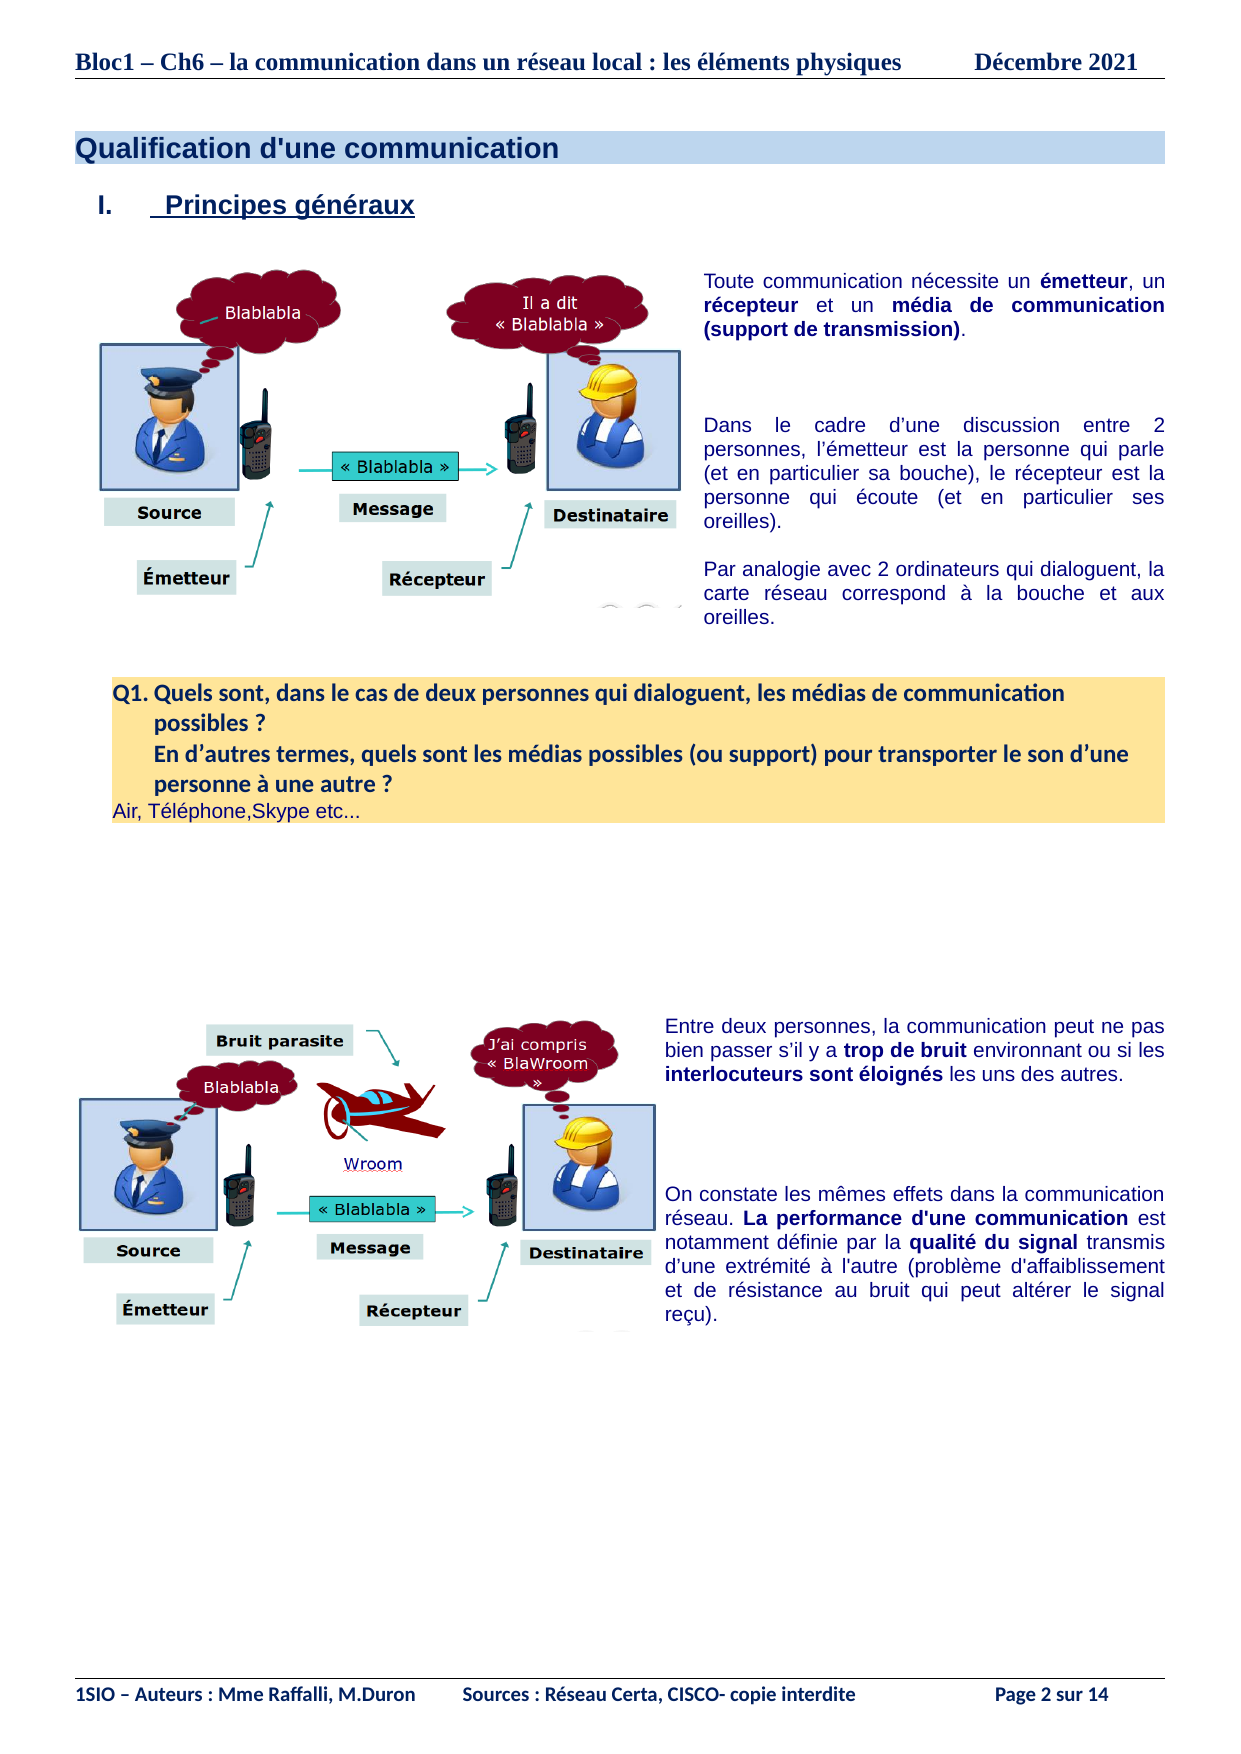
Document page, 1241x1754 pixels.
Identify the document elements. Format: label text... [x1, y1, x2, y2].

text Toute communication nécessite un émetteur, un récepteur et un média de communication (support de transmission). [686, 269, 1165, 341]
picture [95, 262, 686, 608]
text Dans le cadre d’une discussion entre 2 personnes, l’émetteur est la personne qui parle (et en particulier sa bouche), le récepteur est la personne qui écoute (et en particulier ses oreilles). [686, 413, 1165, 533]
text Par analogie avec 2 ordinateurs qui dialoguent, la carte réseau correspond à la bouche et aux oreilles. [75, 557, 1165, 629]
text On constate les mêmes effets dans la communication réseau. La performance d'une communication est notamment définie par la qualité du signal transmis d’une extrémité à l'autre (problème d'affaiblissement et de résistance au bruit qui peut altérer le signal reçu). [664, 1182, 1165, 1326]
picture [66, 1016, 664, 1332]
text Entre deux personnes, la communication peut ne pas bien passer s’il y a trop de bruit environnant ou si les interlocuteurs sont éloignés les uns des autres. [75, 1014, 1165, 1086]
list Air, Téléphone,Skype etc... [112, 799, 1165, 823]
subtitle Principes généraux [112, 189, 1165, 220]
list Quels sont, dans le cas de deux personnes qui dialoguent, les médias de communication possibles ? En d’autres termes, quels sont les médias possibles (ou support) pour transporter le son d’une personne à une autre ? [112, 677, 1165, 799]
subtitle Qualification d'une communication [75, 131, 1165, 164]
